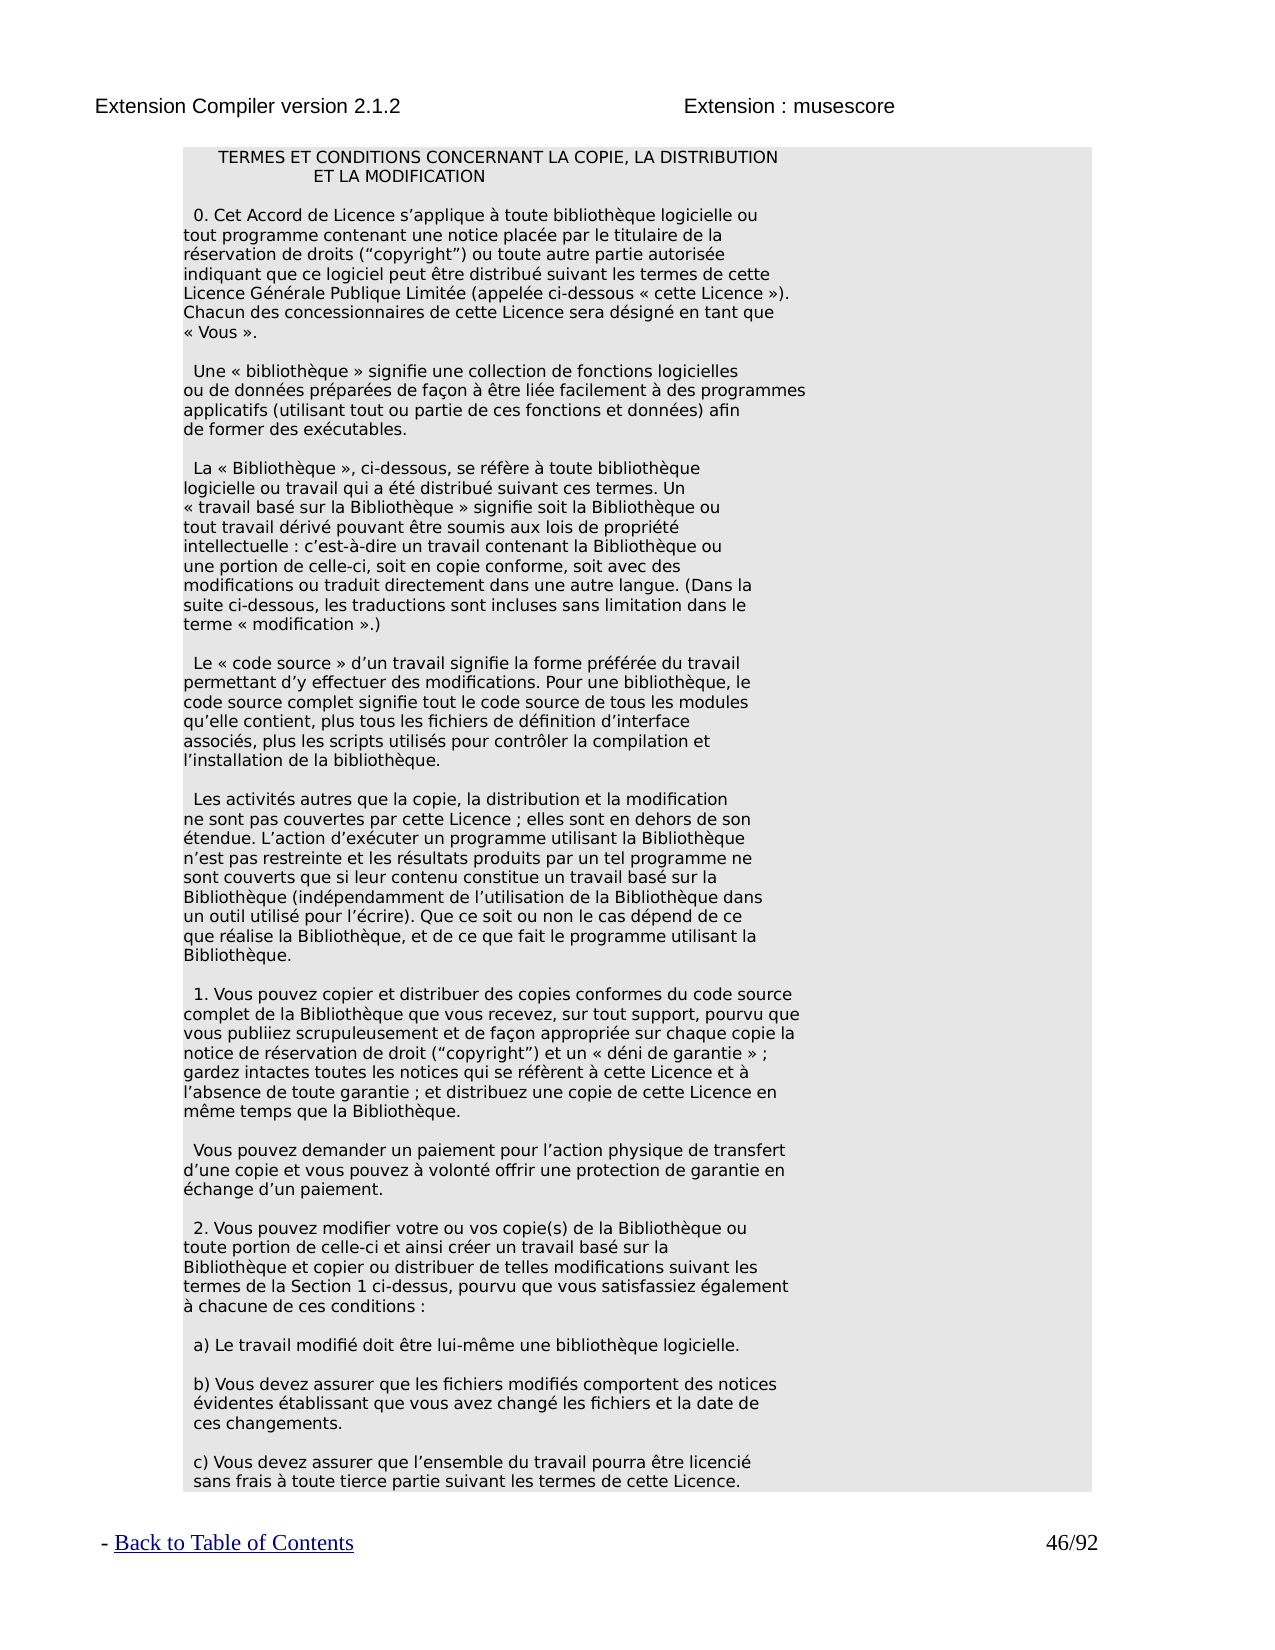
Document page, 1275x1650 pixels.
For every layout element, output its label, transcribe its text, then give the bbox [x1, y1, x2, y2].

text ces changements. [183, 1414, 1092, 1433]
text ne sont pas couvertes par cette Licence ; elles sont en dehors de son [183, 810, 1092, 829]
text « travail basé sur la Bibliothèque » signifie soit la Bibliothèque ou [183, 498, 1092, 518]
text Bibliothèque (indépendamment de l’utilisation de la Bibliothèque dans [183, 888, 1092, 907]
text La « Bibliothèque », ci-dessous, se réfère à toute bibliothèque [183, 459, 1092, 479]
text qu’elle contient, plus tous les fichiers de définition d’interface [183, 712, 1092, 732]
text un outil utilisé pour l’écrire). Que ce soit ou non le cas dépend de ce [183, 907, 1092, 927]
text tout programme contenant une notice placée par le titulaire de la [183, 225, 1092, 245]
text c) Vous devez assurer que l’ensemble du travail pourra être licencié [183, 1453, 1092, 1472]
text associés, plus les scripts utilisés pour contrôler la compilation et [183, 732, 1092, 751]
text intellectuelle : c’est-à-dire un travail contenant la Bibliothèque ou [183, 537, 1092, 557]
text d’une copie et vous pouvez à volonté offrir une protection de garantie en [183, 1160, 1092, 1180]
text Vous pouvez demander un paiement pour l’action physique de transfert [183, 1141, 1092, 1160]
text 0. Cet Accord de Licence s’applique à toute bibliothèque logicielle ou [183, 206, 1092, 225]
text échange d’un paiement. [183, 1180, 1092, 1199]
text évidentes établissant que vous avez changé les fichiers et la date de [183, 1394, 1092, 1414]
text Bibliothèque. [183, 946, 1092, 966]
text modifications ou traduit directement dans une autre langue. (Dans la [183, 576, 1092, 596]
text ou de données préparées de façon à être liée facilement à des programmes [183, 381, 1092, 401]
text 1. Vous pouvez copier et distribuer des copies conformes du code source [183, 985, 1092, 1004]
text complet de la Bibliothèque que vous recevez, sur tout support, pourvu que [183, 1004, 1092, 1024]
text l’absence de toute garantie ; et distribuez une copie de cette Licence en [183, 1082, 1092, 1102]
text logicielle ou travail qui a été distribué suivant ces termes. Un [183, 479, 1092, 498]
text Le « code source » d’un travail signifie la forme préférée du travail [183, 654, 1092, 673]
text n’est pas restreinte et les résultats produits par un tel programme ne [183, 849, 1092, 868]
text tout travail dérivé pouvant être soumis aux lois de propriété [183, 518, 1092, 537]
text de former des exécutables. [183, 420, 1092, 440]
text étendue. L’action d’exécuter un programme utilisant la Bibliothèque [183, 829, 1092, 849]
text l’installation de la bibliothèque. [183, 751, 1092, 771]
text notice de réservation de droit (“copyright”) et un « déni de garantie » ; [183, 1043, 1092, 1063]
text que réalise la Bibliothèque, et de ce que fait le programme utilisant la [183, 927, 1092, 946]
text applicatifs (utilisant tout ou partie de ces fonctions et données) afin [183, 401, 1092, 420]
text « Vous ». [183, 323, 1092, 342]
text toute portion de celle-ci et ainsi créer un travail basé sur la [183, 1238, 1092, 1258]
text vous publiiez scrupuleusement et de façon appropriée sur chaque copie la [183, 1024, 1092, 1043]
text terme « modification ».) [183, 615, 1092, 634]
text ET LA MODIFICATION [183, 167, 1092, 186]
text à chacune de ces conditions : [183, 1297, 1092, 1316]
text b) Vous devez assurer que les fichiers modifiés comportent des notices [183, 1375, 1092, 1394]
text permettant d’y effectuer des modifications. Pour une bibliothèque, le [183, 673, 1092, 693]
text Une « bibliothèque » signifie une collection de fonctions logicielles [183, 362, 1092, 381]
text code source complet signifie tout le code source de tous les modules [183, 693, 1092, 712]
text Les activités autres que la copie, la distribution et la modification [183, 790, 1092, 810]
text a) Le travail modifié doit être lui-même une bibliothèque logicielle. [183, 1336, 1092, 1355]
text indiquant que ce logiciel peut être distribué suivant les termes de cette [183, 264, 1092, 284]
text sans frais à toute tierce partie suivant les termes de cette Licence. [183, 1472, 1092, 1492]
text TERMES ET CONDITIONS CONCERNANT LA COPIE, LA DISTRIBUTION [183, 147, 1092, 167]
text sont couverts que si leur contenu constitue un travail basé sur la [183, 868, 1092, 888]
text une portion de celle-ci, soit en copie conforme, soit avec des [183, 557, 1092, 576]
text Licence Générale Publique Limitée (appelée ci-dessous « cette Licence »). [183, 284, 1092, 303]
text gardez intactes toutes les notices qui se réfèrent à cette Licence et à [183, 1063, 1092, 1082]
text termes de la Section 1 ci-dessus, pourvu que vous satisfassiez également [183, 1277, 1092, 1297]
text suite ci-dessous, les traductions sont incluses sans limitation dans le [183, 596, 1092, 615]
text même temps que la Bibliothèque. [183, 1102, 1092, 1121]
text Bibliothèque et copier ou distribuer de telles modifications suivant les [183, 1258, 1092, 1277]
text 2. Vous pouvez modifier votre ou vos copie(s) de la Bibliothèque ou [183, 1219, 1092, 1238]
text réservation de droits (“copyright”) ou toute autre partie autorisée [183, 245, 1092, 264]
text Chacun des concessionnaires de cette Licence sera désigné en tant que [183, 303, 1092, 323]
